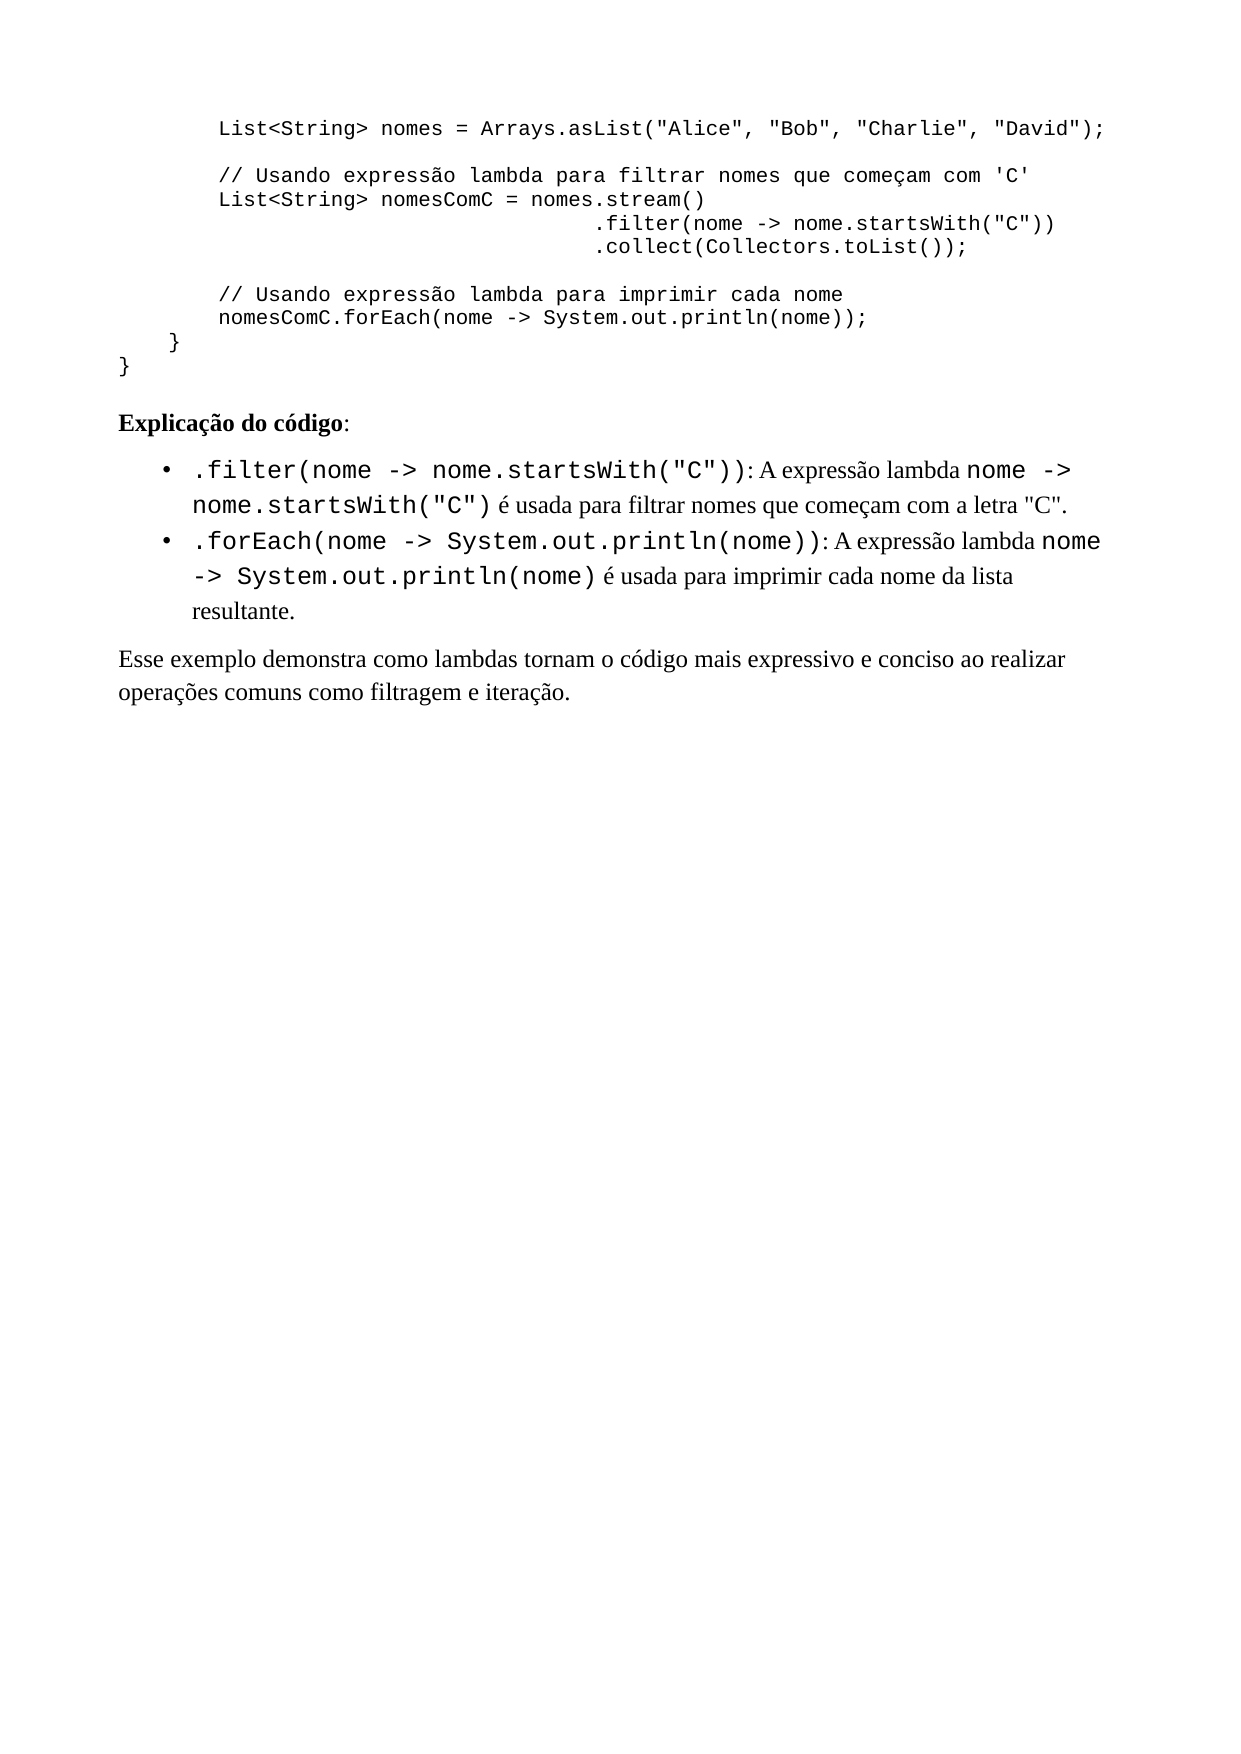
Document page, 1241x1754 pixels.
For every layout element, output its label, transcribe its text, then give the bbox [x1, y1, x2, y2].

text .filter(nome -> nome.startsWith("C")) [118, 213, 1122, 236]
text List<String> nomesComC = nomes.stream() [118, 189, 1122, 213]
text nomesComC.forEach(nome -> System.out.println(nome)); [118, 307, 1122, 331]
text .collect(Collectors.toList()); [118, 236, 1122, 260]
text } [118, 331, 1122, 354]
text } [118, 354, 1122, 378]
text Esse exemplo demonstra como lambdas tornam o código mais expressivo e conciso ao realizar operações comuns como filtragem e iteração. [118, 644, 1122, 705]
text // Usando expressão lambda para filtrar nomes que começam com 'C' [118, 165, 1122, 189]
text Explicação do código: [118, 408, 1122, 436]
text List<String> nomes = Arrays.asList("Alice", "Bob", "Charlie", "David"); [118, 118, 1122, 142]
text // Usando expressão lambda para imprimir cada nome [118, 284, 1122, 307]
list .filter(nome -> nome.startsWith("C")): A expressão lambda nome -> nome.startsWith("C") é usada para filtrar nomes que começam com a letra "C". [162, 455, 1122, 521]
list .forEach(nome -> System.out.println(nome)): A expressão lambda nome -> System.out.println(nome) é usada para imprimir cada nome da lista resultante. [162, 526, 1122, 625]
